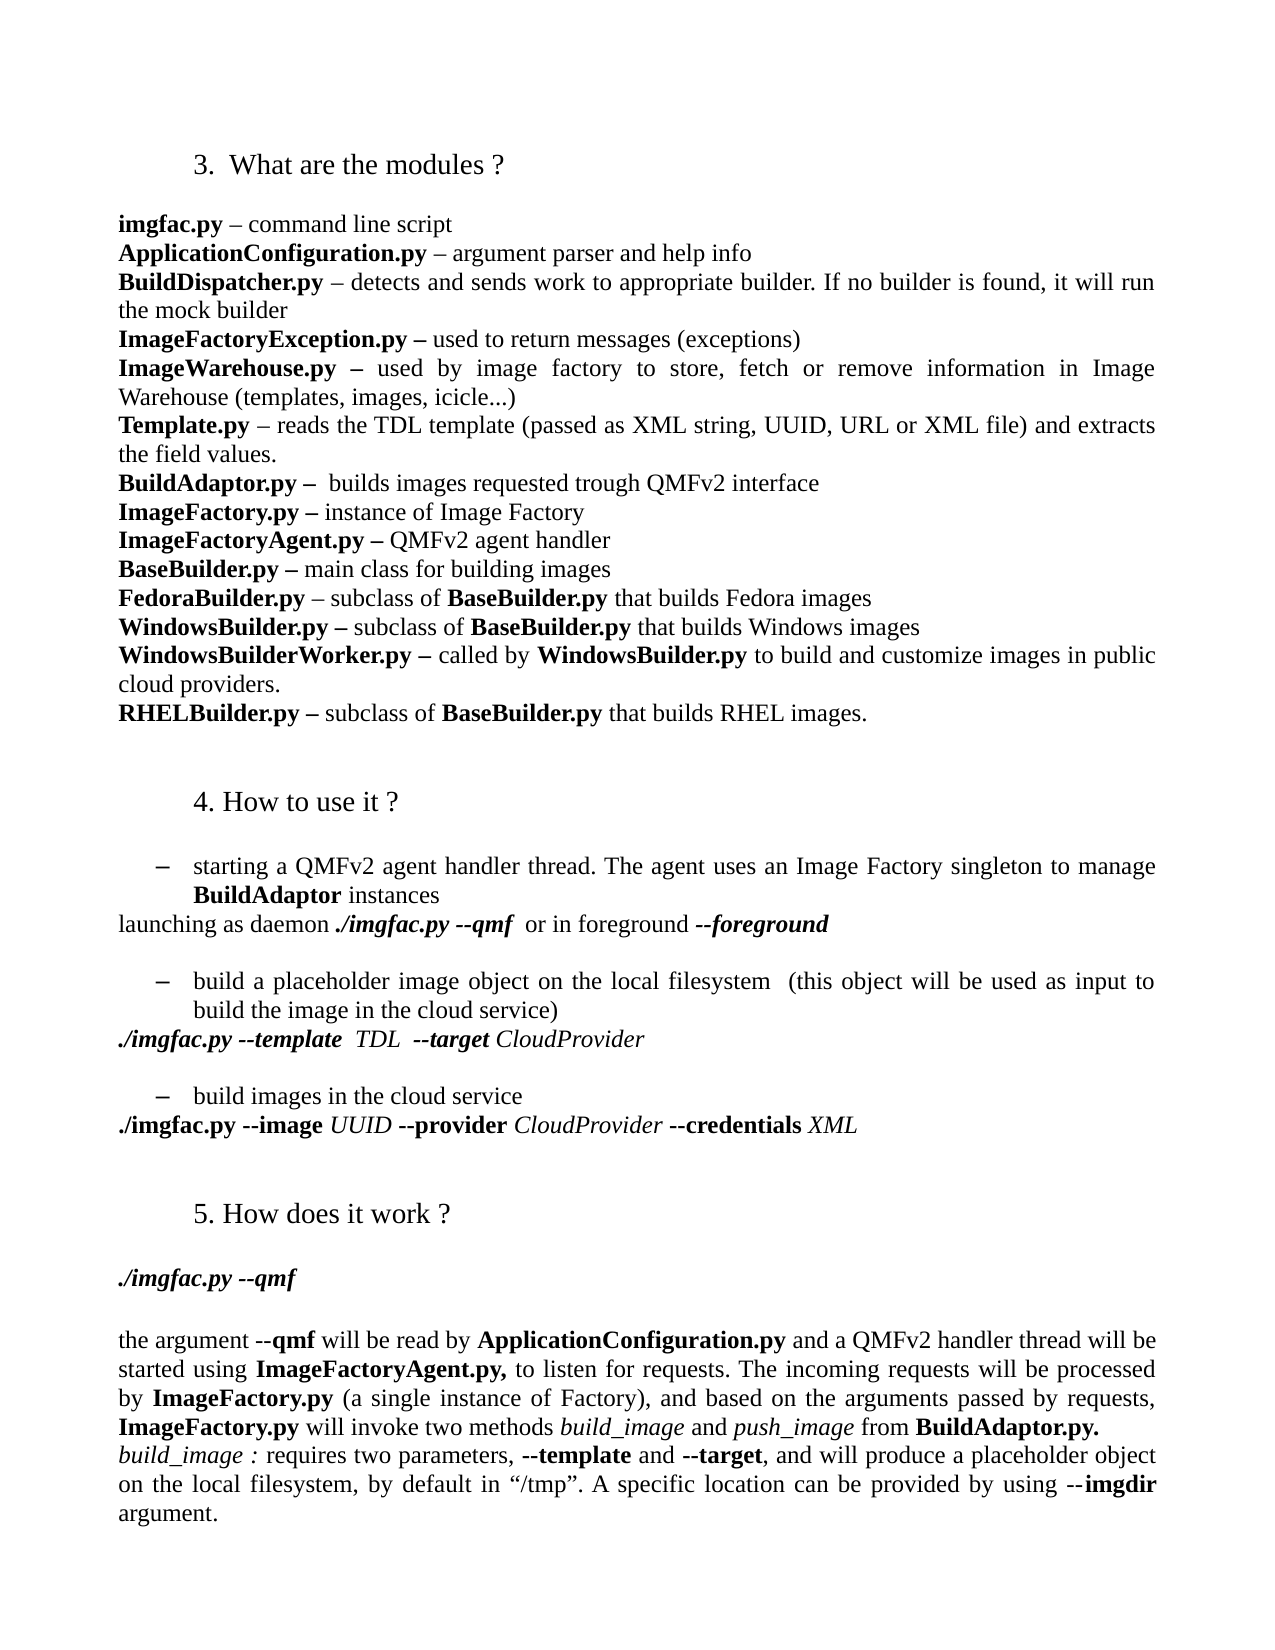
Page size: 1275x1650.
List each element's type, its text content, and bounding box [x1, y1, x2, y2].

text FedoraBuilder.py – subclass of BaseBuilder.py that builds Fedora images [118, 583, 1157, 612]
text launching as daemon ./imgfac.py --qmf or in foreground --foreground [118, 909, 1157, 937]
text ImageFactoryAgent.py – QMFv2 agent handler [118, 525, 1157, 554]
text BuildDispatcher.py – detects and sends work to appropriate builder. If no builder is found, it will run the mock builder [118, 267, 1157, 324]
text imgfac.py – command line script [118, 209, 1157, 238]
text ImageWarehouse.py – used by image factory to store, fetch or remove information in Image Warehouse (templates, images, icicle...) [118, 353, 1157, 410]
text WindowsBuilder.py – subclass of BaseBuilder.py that builds Windows images [118, 612, 1157, 640]
text WindowsBuilderWorker.py – called by WindowsBuilder.py to build and customize images in public cloud providers. [118, 640, 1157, 698]
text RHELBuilder.py – subclass of BaseBuilder.py that builds RHEL images. [118, 698, 1157, 727]
text ImageFactory.py – instance of Image Factory [118, 497, 1157, 525]
text ./imgfac.py --template TDL --target CloudProvider [118, 1024, 1157, 1052]
list 5. How does it work ? [156, 1196, 1157, 1230]
text BaseBuilder.py – main class for building images [118, 554, 1157, 583]
text BuildAdaptor.py – builds images requested trough QMFv2 interface [118, 468, 1157, 497]
list 3. What are the modules ? [156, 147, 1157, 180]
text build_image : requires two parameters, --template and --target, and will produce a placeholder object on the local filesystem, by default in “/tmp”. A specific location can be provided by using --imgdir argument. [118, 1441, 1157, 1527]
text the argument --qmf will be read by ApplicationConfiguration.py and a QMFv2 handler thread will be started using ImageFactoryAgent.py, to listen for requests. The incoming requests will be processed by ImageFactory.py (a single instance of Factory), and based on the arguments passed by requests, ImageFactory.py will invoke two methods build_image and push_image from BuildAdaptor.py. [118, 1326, 1157, 1441]
text ImageFactoryException.py – used to return messages (exceptions) [118, 324, 1157, 353]
text ./imgfac.py --qmf [118, 1263, 1157, 1292]
list build a placeholder image object on the local filesystem (this object will be used as input to build the image in the cloud service) [156, 966, 1157, 1024]
list starting a QMFv2 agent handler thread. The agent uses an Image Factory singleton to manage BuildAdaptor instances [156, 851, 1157, 909]
text ApplicationConfiguration.py – argument parser and help info [118, 238, 1157, 267]
list build images in the cloud service [156, 1081, 1157, 1110]
list 4. How to use it ? [156, 784, 1157, 818]
text Template.py – reads the TDL template (passed as XML string, UUID, URL or XML file) and extracts the field values. [118, 410, 1157, 468]
text ./imgfac.py --image UUID --provider CloudProvider --credentials XML [118, 1110, 1157, 1139]
